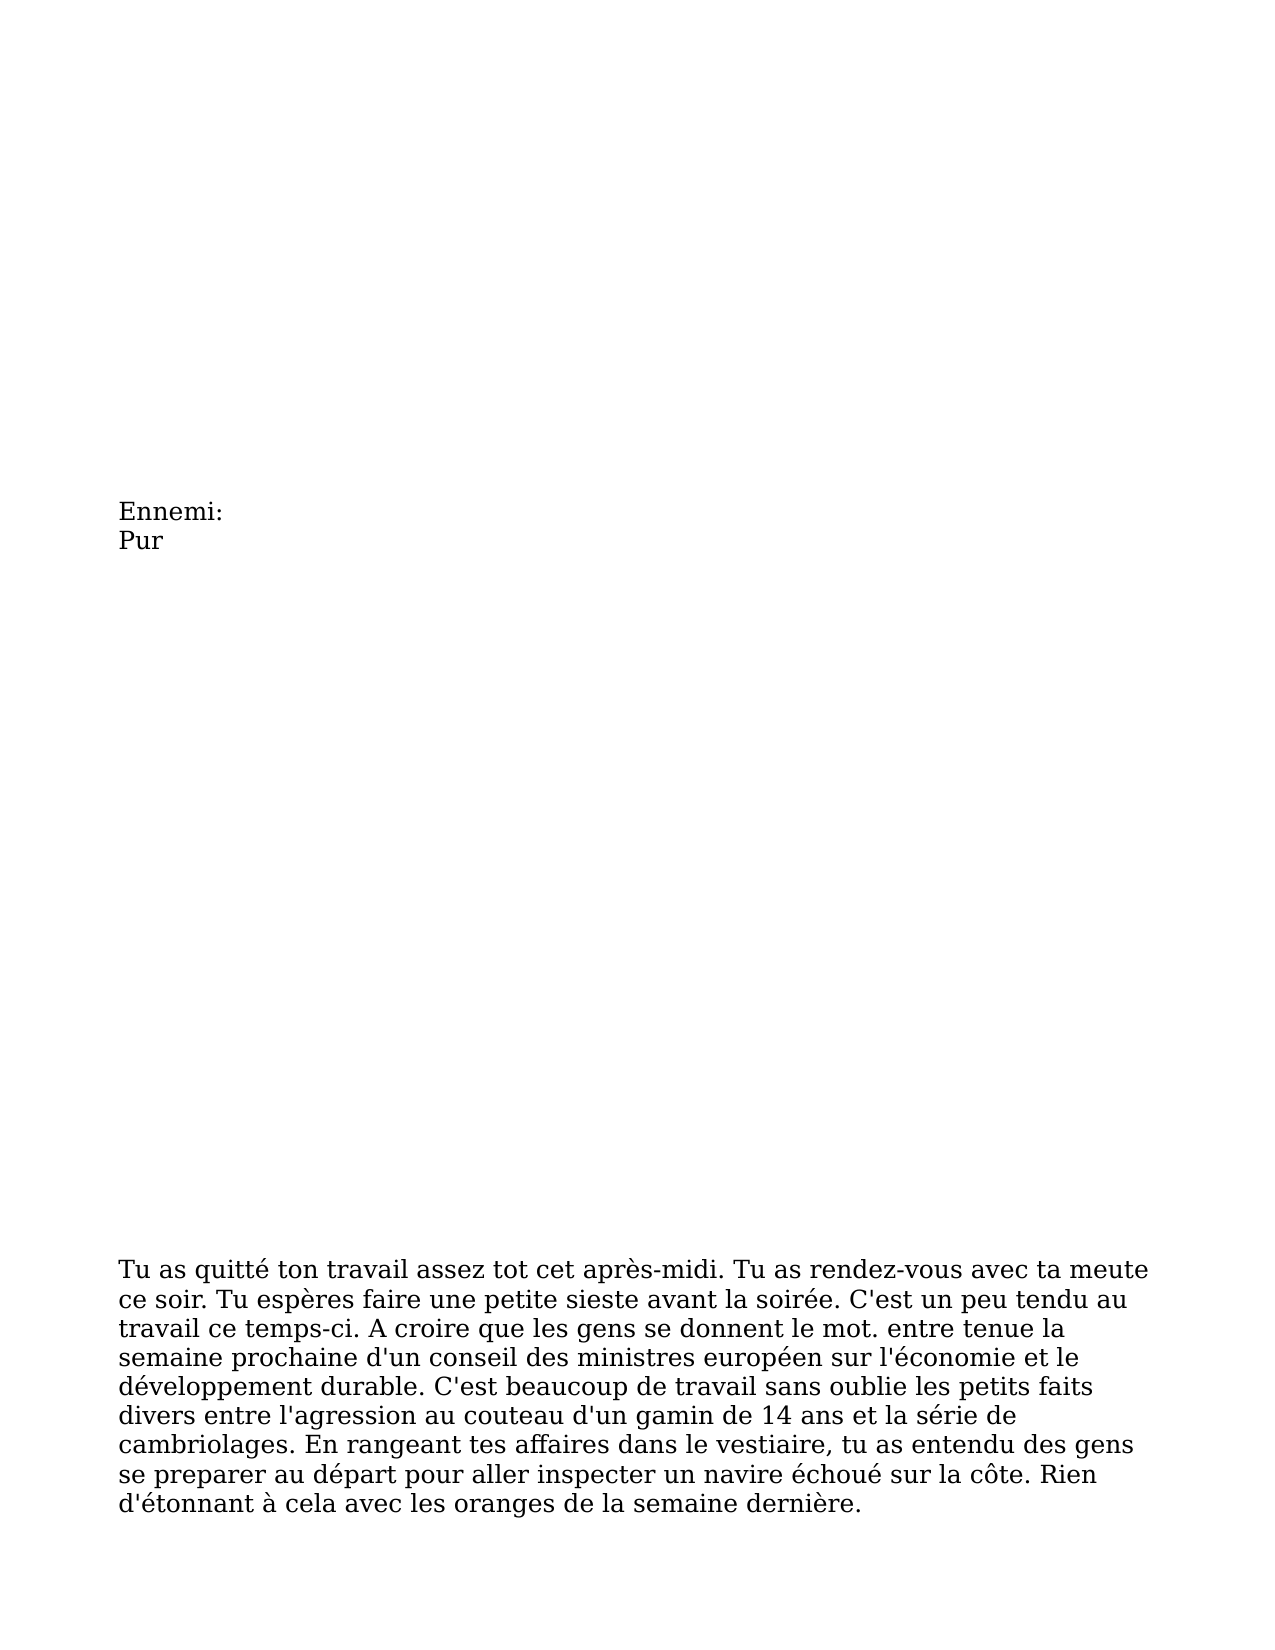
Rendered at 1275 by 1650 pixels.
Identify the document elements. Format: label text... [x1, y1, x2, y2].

text Pur [118, 526, 1157, 556]
text Ennemi: [118, 497, 1157, 526]
text Tu as quitté ton travail assez tot cet après-midi. Tu as rendez-vous avec ta meute ce soir. Tu espères faire une petite sieste avant la soirée. C'est un peu tendu au travail ce temps-ci. A croire que les gens se donnent le mot. entre tenue la semaine prochaine d'un conseil des ministres européen sur l'économie et le développement durable. C'est beaucoup de travail sans oublie les petits faits divers entre l'agression au couteau d'un gamin de 14 ans et la série de cambriolages. En rangeant tes affaires dans le vestiaire, tu as entendu des gens se preparer au départ pour aller inspecter un navire échoué sur la côte. Rien d'étonnant à cela avec les oranges de la semaine dernière. [118, 1256, 1157, 1518]
